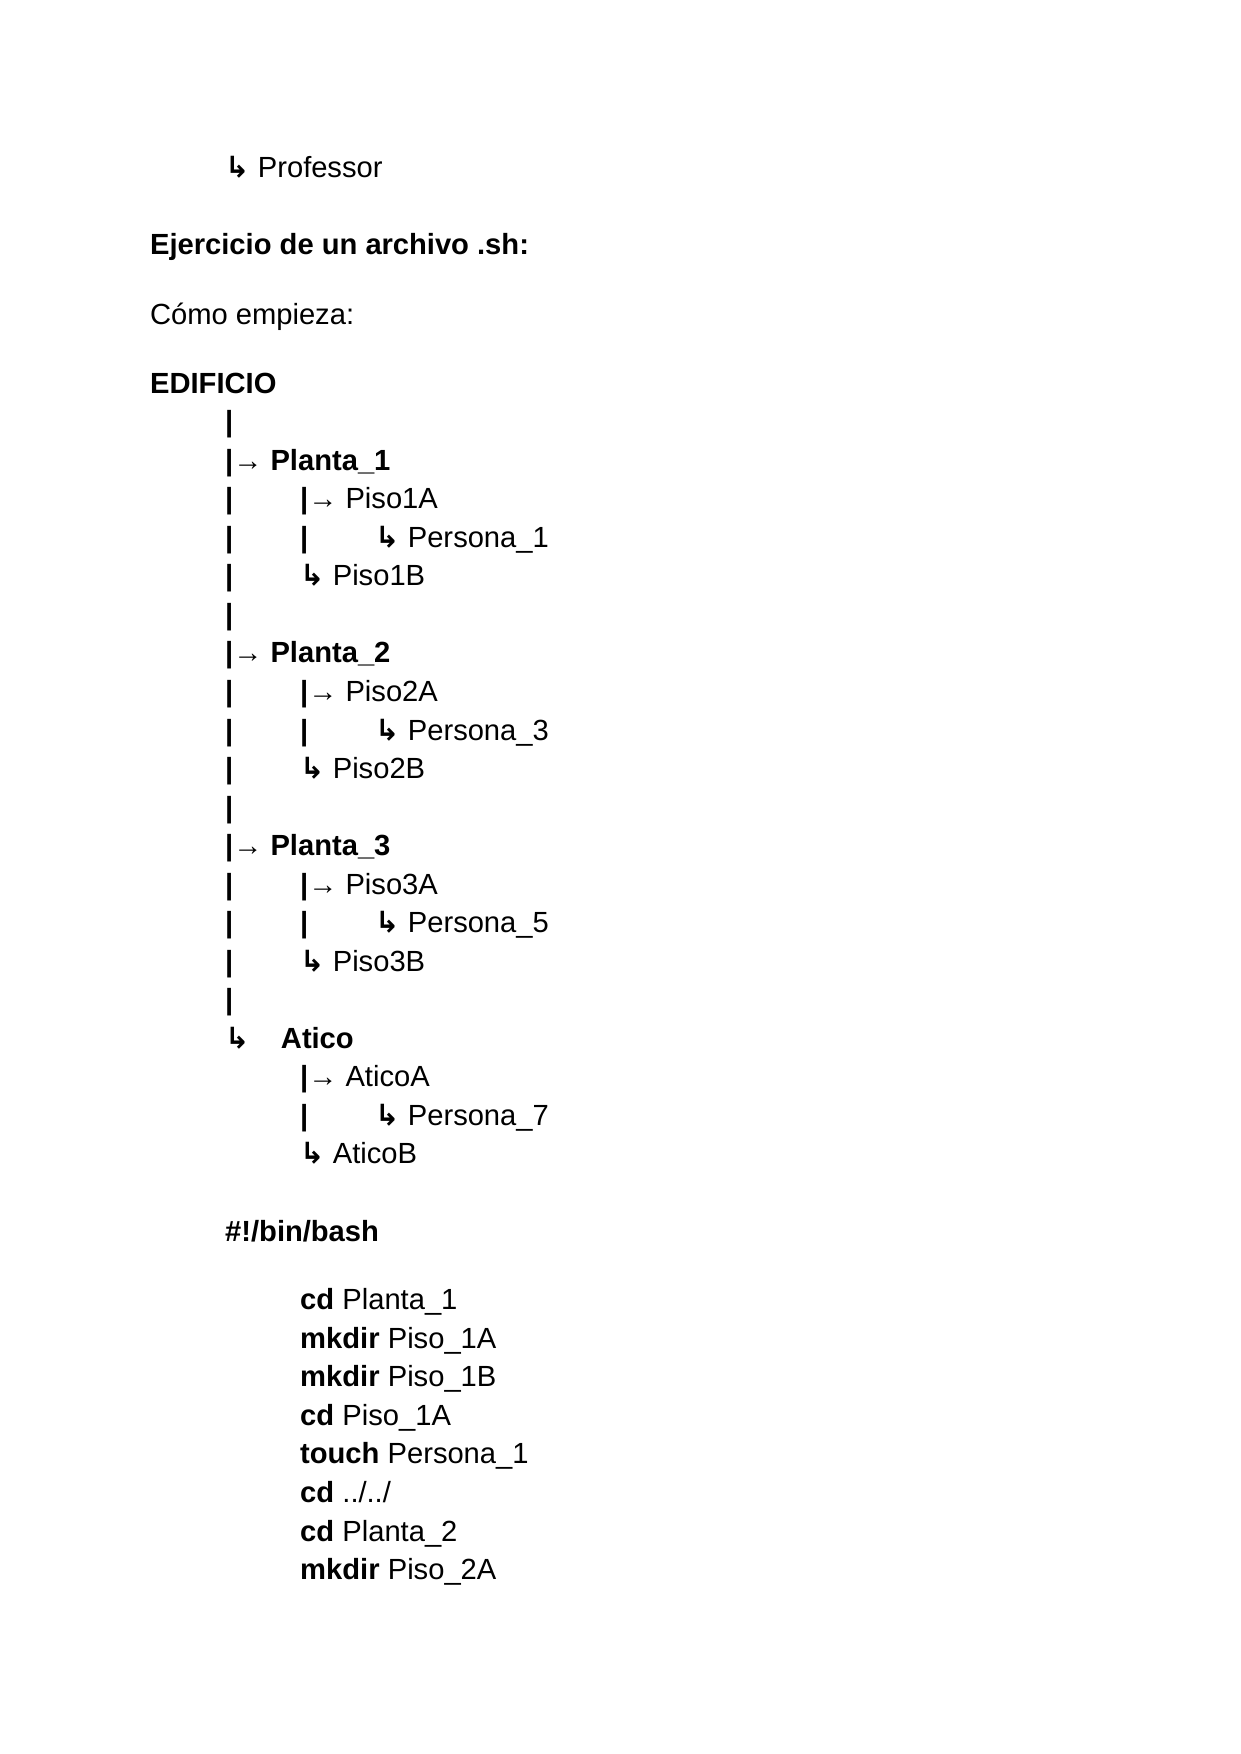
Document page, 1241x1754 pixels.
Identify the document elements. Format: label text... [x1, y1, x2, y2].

text mkdir Piso_1B [225, 1359, 1090, 1393]
text | | ↳ Persona_3 [150, 713, 1090, 746]
text | | ↳ Persona_5 [150, 905, 1090, 939]
text ↳ Professor [150, 150, 1090, 183]
text touch Persona_1 [225, 1437, 1090, 1470]
text |→ Planta_2 [150, 636, 1090, 669]
text | ↳ Piso1B [150, 558, 1090, 592]
text cd Piso_1A [225, 1398, 1090, 1432]
text | ↳ Piso3B [150, 944, 1090, 977]
text | [150, 597, 1090, 631]
text | [150, 404, 1090, 438]
text mkdir Piso_2A [225, 1552, 1090, 1586]
text | ↳ Persona_7 [150, 1098, 1090, 1132]
text | |→ Piso1A [150, 481, 1090, 515]
text |→ Planta_1 [150, 443, 1090, 476]
text |→ AticoA [150, 1059, 1090, 1093]
text mkdir Piso_1A [225, 1321, 1090, 1354]
text | | ↳ Persona_1 [150, 520, 1090, 553]
text | ↳ Piso2B [150, 751, 1090, 785]
text cd Planta_1 [150, 1282, 1090, 1316]
text ↳ AticoB [150, 1137, 1090, 1170]
text | [150, 982, 1090, 1016]
text Cómo empieza: [150, 297, 1090, 331]
text EDIFICIO [150, 366, 1090, 399]
text Ejercicio de un archivo .sh: [150, 227, 1090, 261]
text |→ Planta_3 [150, 828, 1090, 862]
text cd ../../ [225, 1475, 1090, 1509]
text #!/bin/bash [150, 1214, 1090, 1247]
text cd Planta_2 [225, 1514, 1090, 1547]
text | |→ Piso2A [150, 674, 1090, 708]
text | [150, 790, 1090, 823]
text ↳ Atico [150, 1021, 1090, 1054]
text | |→ Piso3A [150, 867, 1090, 900]
